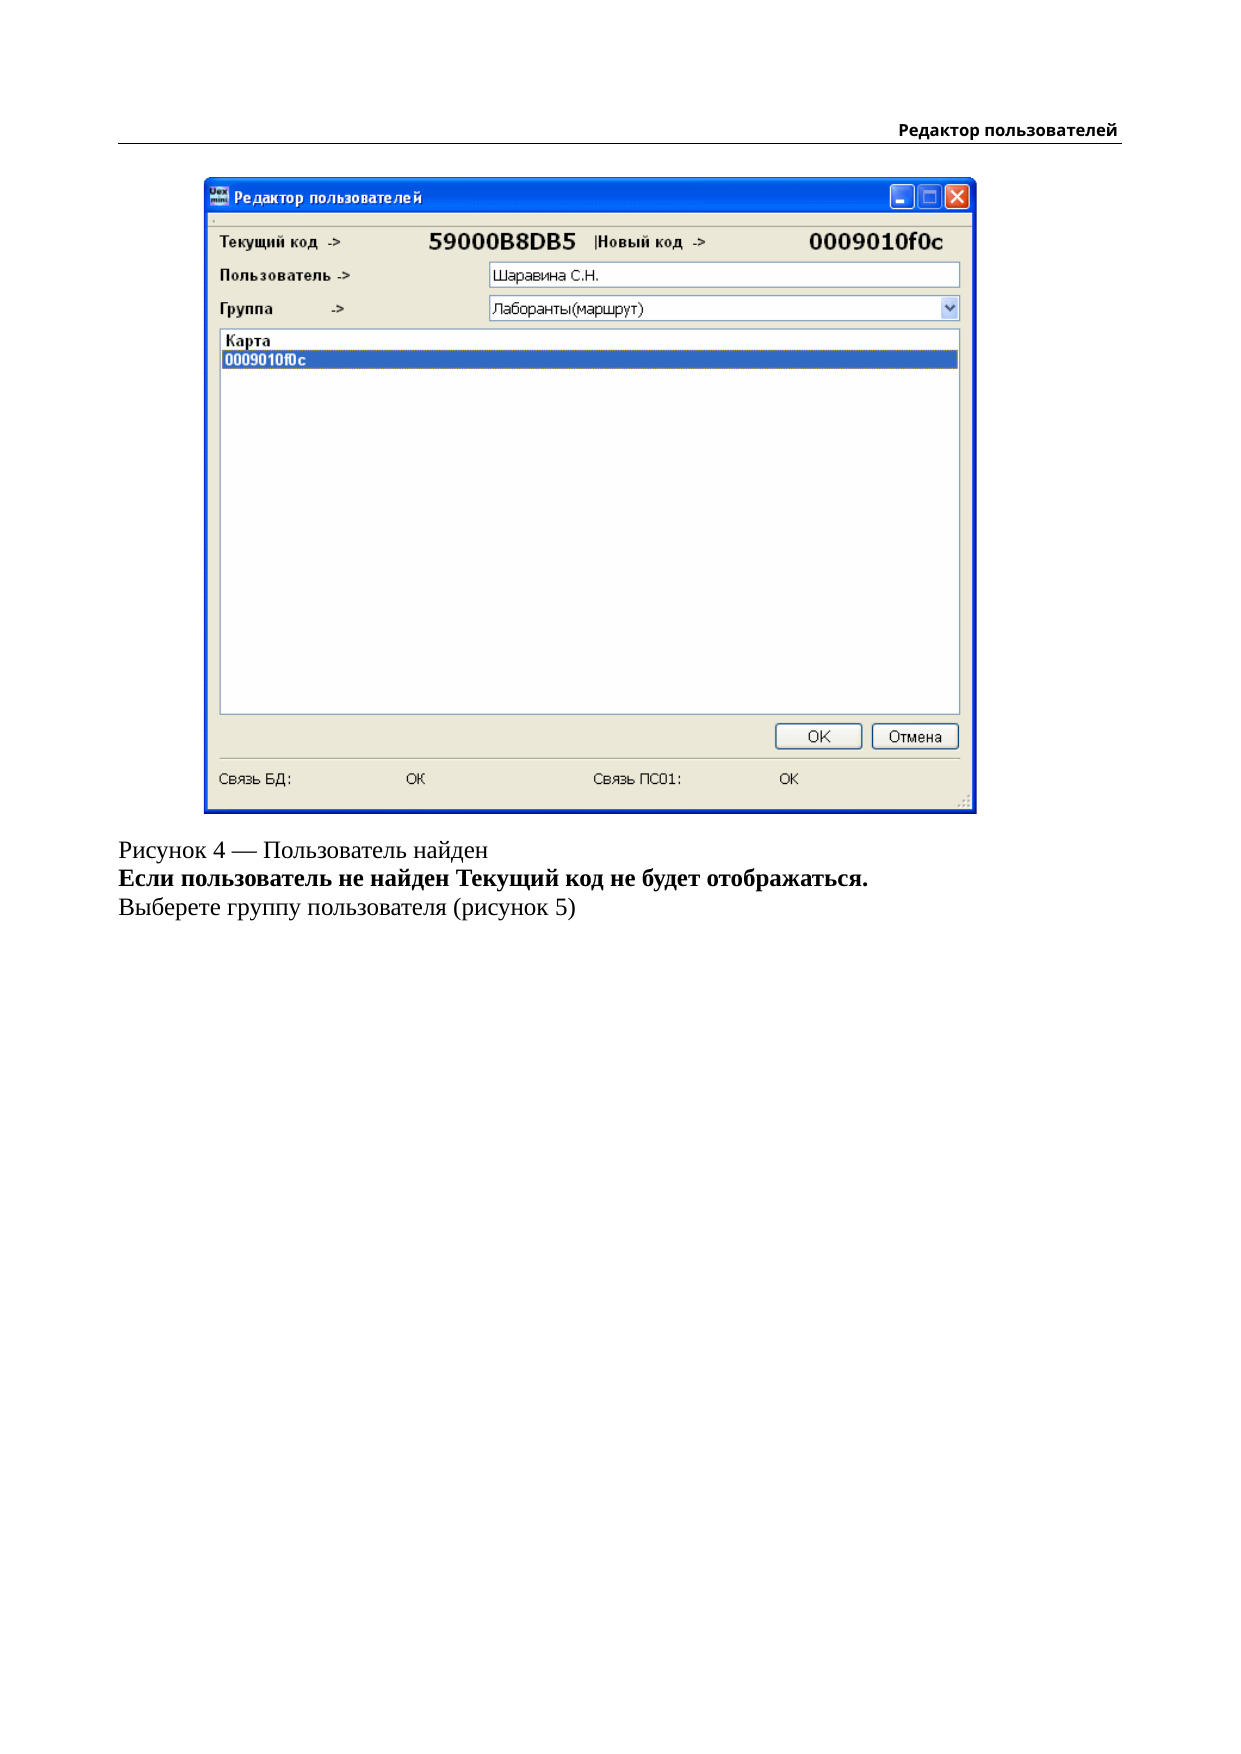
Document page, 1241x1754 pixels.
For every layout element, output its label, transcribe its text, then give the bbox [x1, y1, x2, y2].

text Выберете группу пользователя (рисунок 5) [118, 892, 1122, 921]
text Если пользователь не найден Текущий код не будет отображаться. [118, 863, 1122, 892]
picture [203, 177, 977, 814]
text Рисунок 4 — Пользователь найден [118, 835, 1122, 863]
